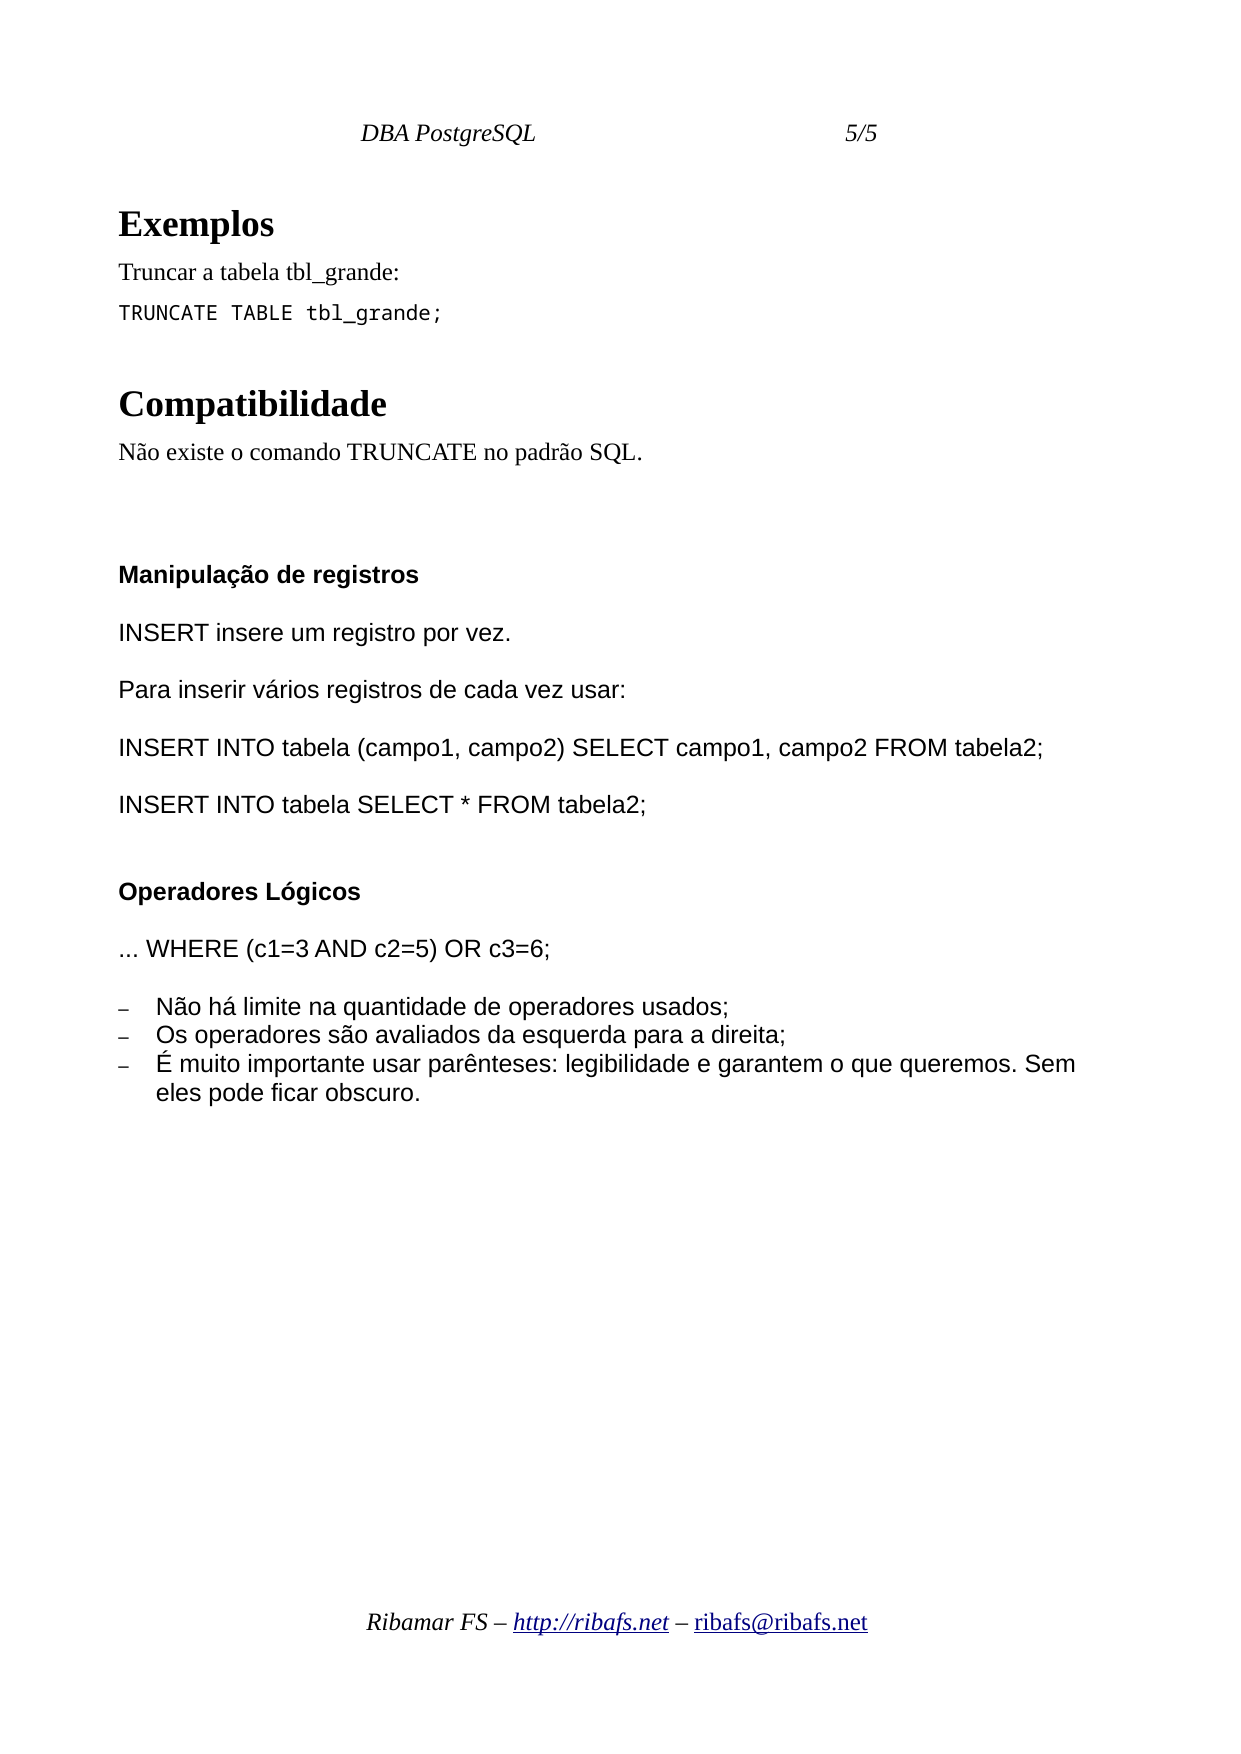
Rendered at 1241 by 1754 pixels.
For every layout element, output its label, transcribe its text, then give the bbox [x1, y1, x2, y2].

text TRUNCATE TABLE tbl_grande; [118, 298, 1122, 327]
list Não há limite na quantidade de operadores usados; [118, 992, 1122, 1021]
list Os operadores são avaliados da esquerda para a direita; [118, 1021, 1122, 1049]
list É muito importante usar parênteses: legibilidade e garantem o que queremos. Sem eles pode ficar obscuro. [118, 1049, 1122, 1107]
text Truncar a tabela tbl_grande: [118, 257, 1122, 286]
text Operadores Lógicos [118, 877, 1122, 906]
text Manipulação de registros [118, 561, 1122, 589]
subtitle Exemplos [118, 201, 1122, 244]
subtitle Compatibilidade [118, 381, 1122, 424]
text Para inserir vários registros de cada vez usar: [118, 676, 1122, 704]
text INSERT INTO tabela SELECT * FROM tabela2; [118, 791, 1122, 819]
text INSERT INTO tabela (campo1, campo2) SELECT campo1, campo2 FROM tabela2; [118, 733, 1122, 762]
text ... WHERE (c1=3 AND c2=5) OR c3=6; [118, 934, 1122, 963]
text Não existe o comando TRUNCATE no padrão SQL. [118, 437, 1122, 466]
text INSERT insere um registro por vez. [118, 618, 1122, 647]
